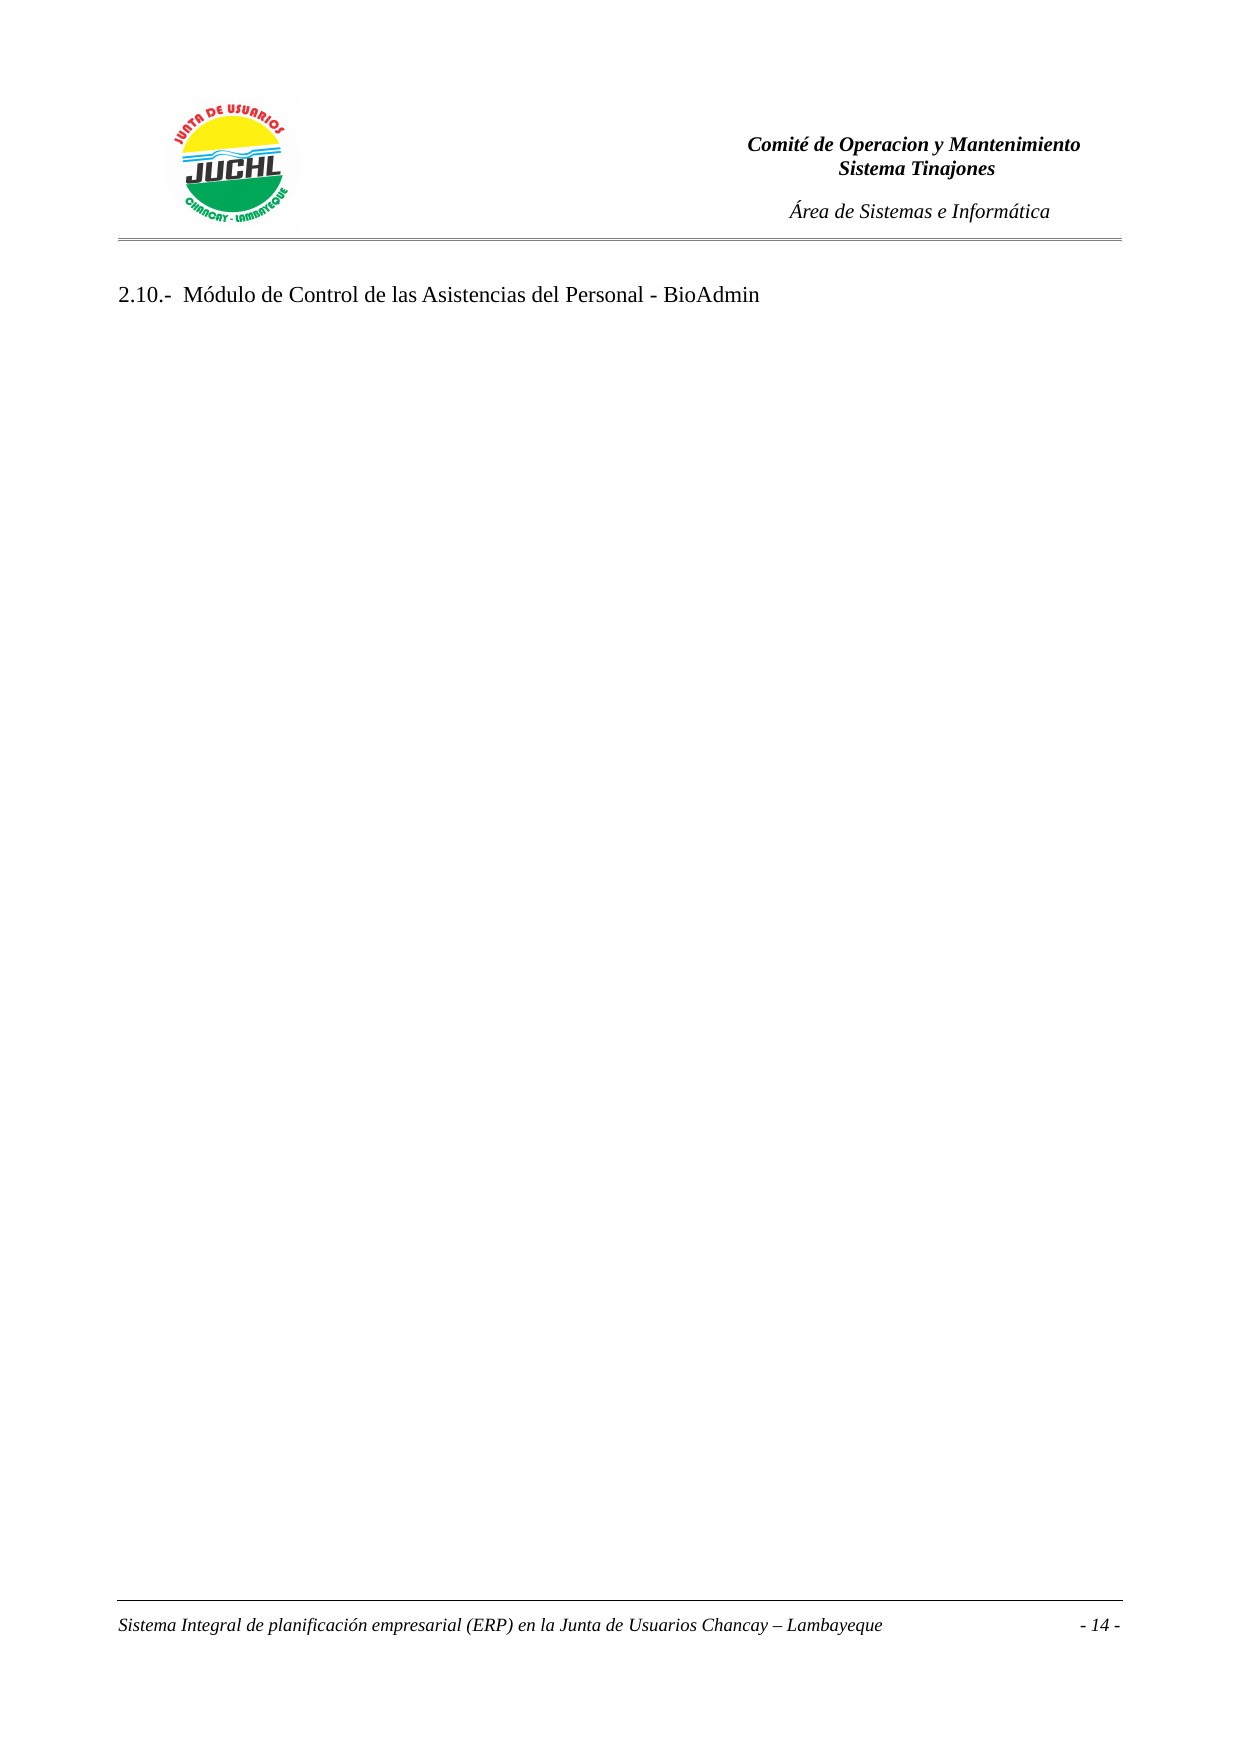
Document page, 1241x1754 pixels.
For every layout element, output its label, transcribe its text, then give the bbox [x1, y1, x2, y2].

subtitle 2.10.- Módulo de Control de las Asistencias del Personal - BioAdmin [118, 281, 1122, 308]
picture [164, 100, 301, 228]
